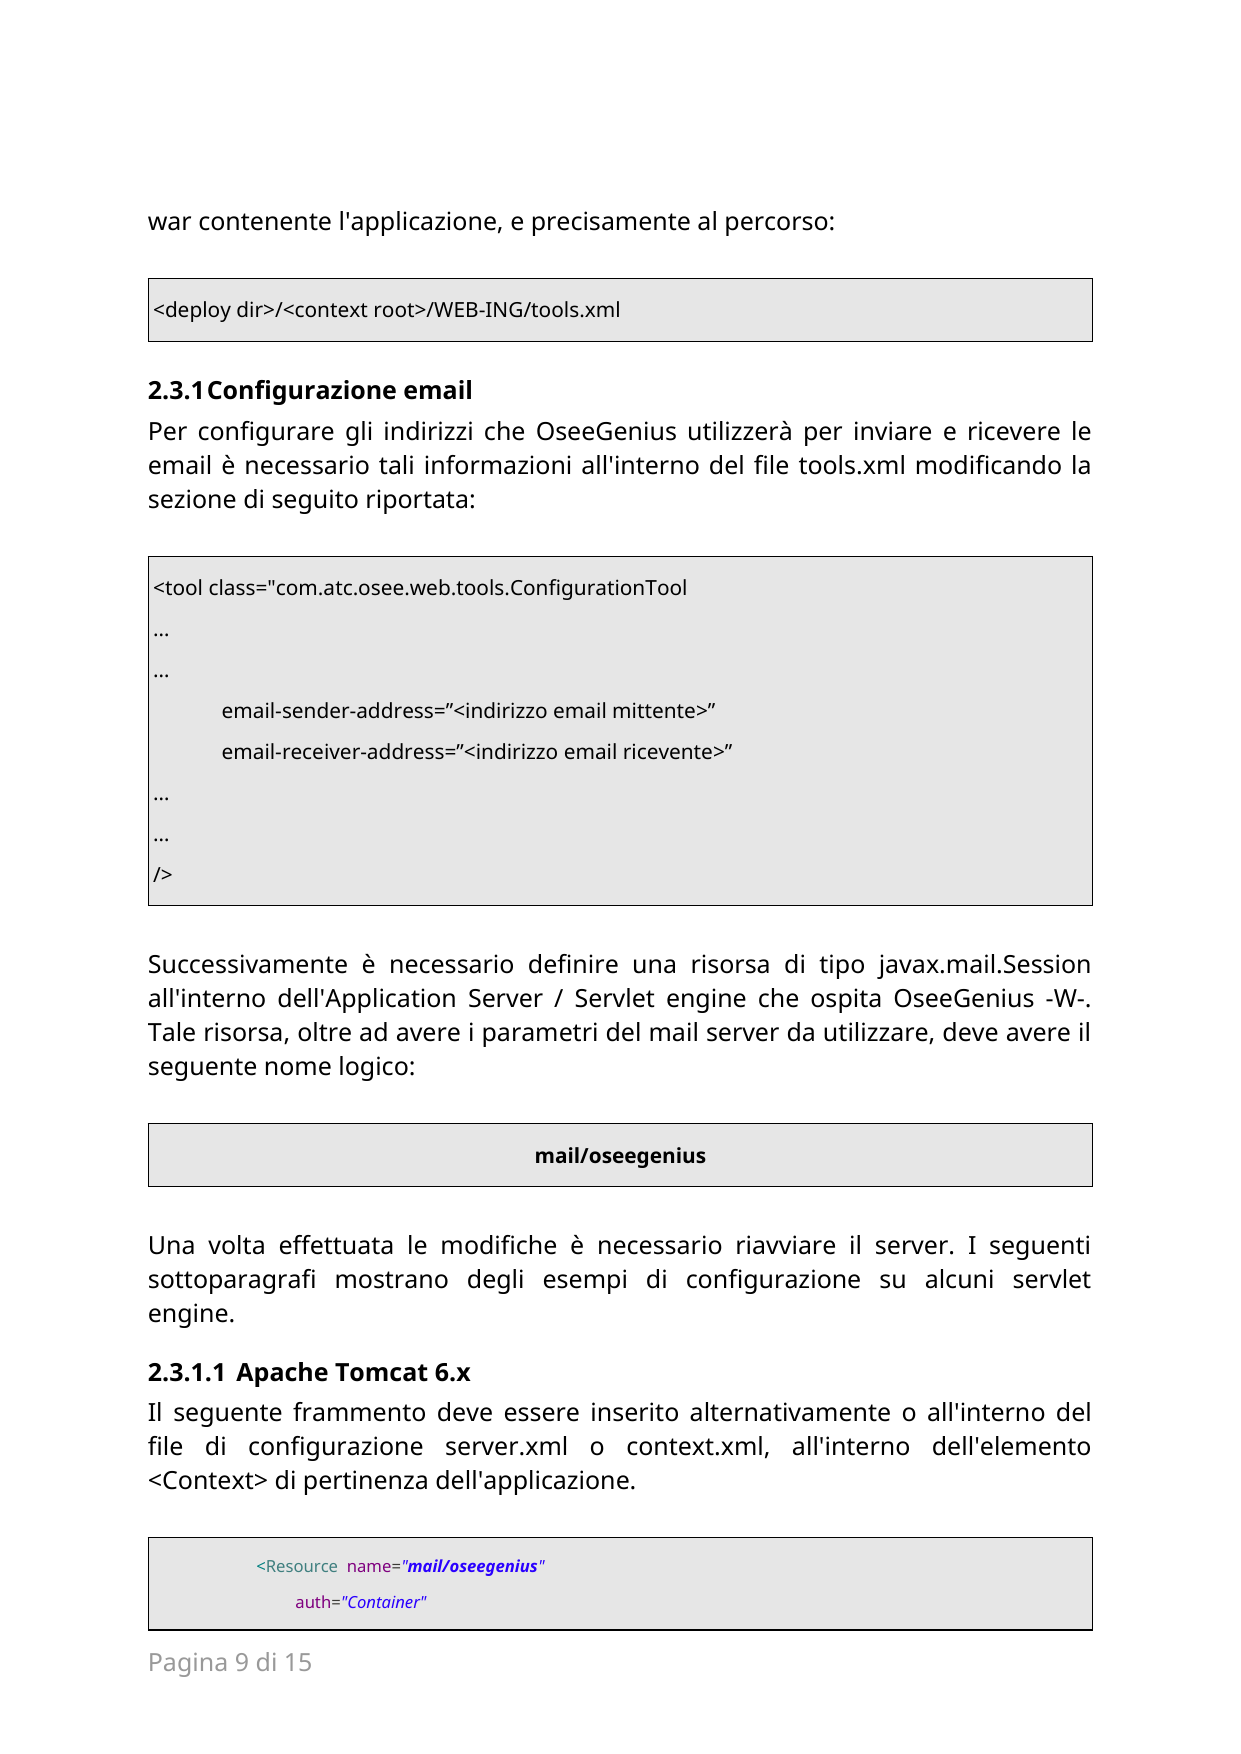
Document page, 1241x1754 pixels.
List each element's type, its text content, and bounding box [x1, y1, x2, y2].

text mail/oseegenius [149, 1124, 1092, 1186]
text <deploy dir>/<context root>/WEB-ING/tools.xml [149, 279, 1092, 341]
text Il seguente frammento deve essere inserito alternativamente o all'interno del file di configurazione server.xml o context.xml, all'interno dell'elemento <Context> di pertinenza dell'applicazione. [148, 1395, 1093, 1497]
text Successivamente è necessario definire una risorsa di tipo javax.mail.Session all'interno dell'Application Server / Servlet engine che ospita OseeGenius -W-. Tale risorsa, oltre ad avere i parametri del mail server da utilizzare, deve avere il seguente nome logico: [148, 947, 1093, 1083]
text Una volta effettuata le modifiche è necessario riavviare il server. I seguenti sottoparagrafi mostrano degli esempi di configurazione su alcuni servlet engine. [148, 1227, 1093, 1329]
text email-sender-address=”<indirizzo email mittente>” [149, 679, 1092, 719]
text /> [149, 842, 1092, 905]
subtitle Apache Tomcat 6.x [148, 1354, 1093, 1388]
text <Resource name="mail/oseegenius" [149, 1538, 1092, 1572]
text … [149, 801, 1092, 842]
text war contenente l'applicazione, e precisamente al percorso: [148, 203, 1093, 238]
subtitle Configurazione email [148, 373, 1093, 407]
text auth="Container" [149, 1572, 1092, 1629]
text email-receiver-address=”<indirizzo email ricevente>” [149, 719, 1092, 761]
text <tool class="com.atc.osee.web.tools.ConfigurationTool [149, 557, 1092, 597]
text Per configurare gli indirizzi che OseeGenius utilizzerà per inviare e ricevere le email è necessario tali informazioni all'interno del file tools.xml modificando la sezione di seguito riportata: [148, 413, 1093, 516]
text … [149, 638, 1092, 679]
text … [149, 597, 1092, 638]
text … [149, 761, 1092, 801]
